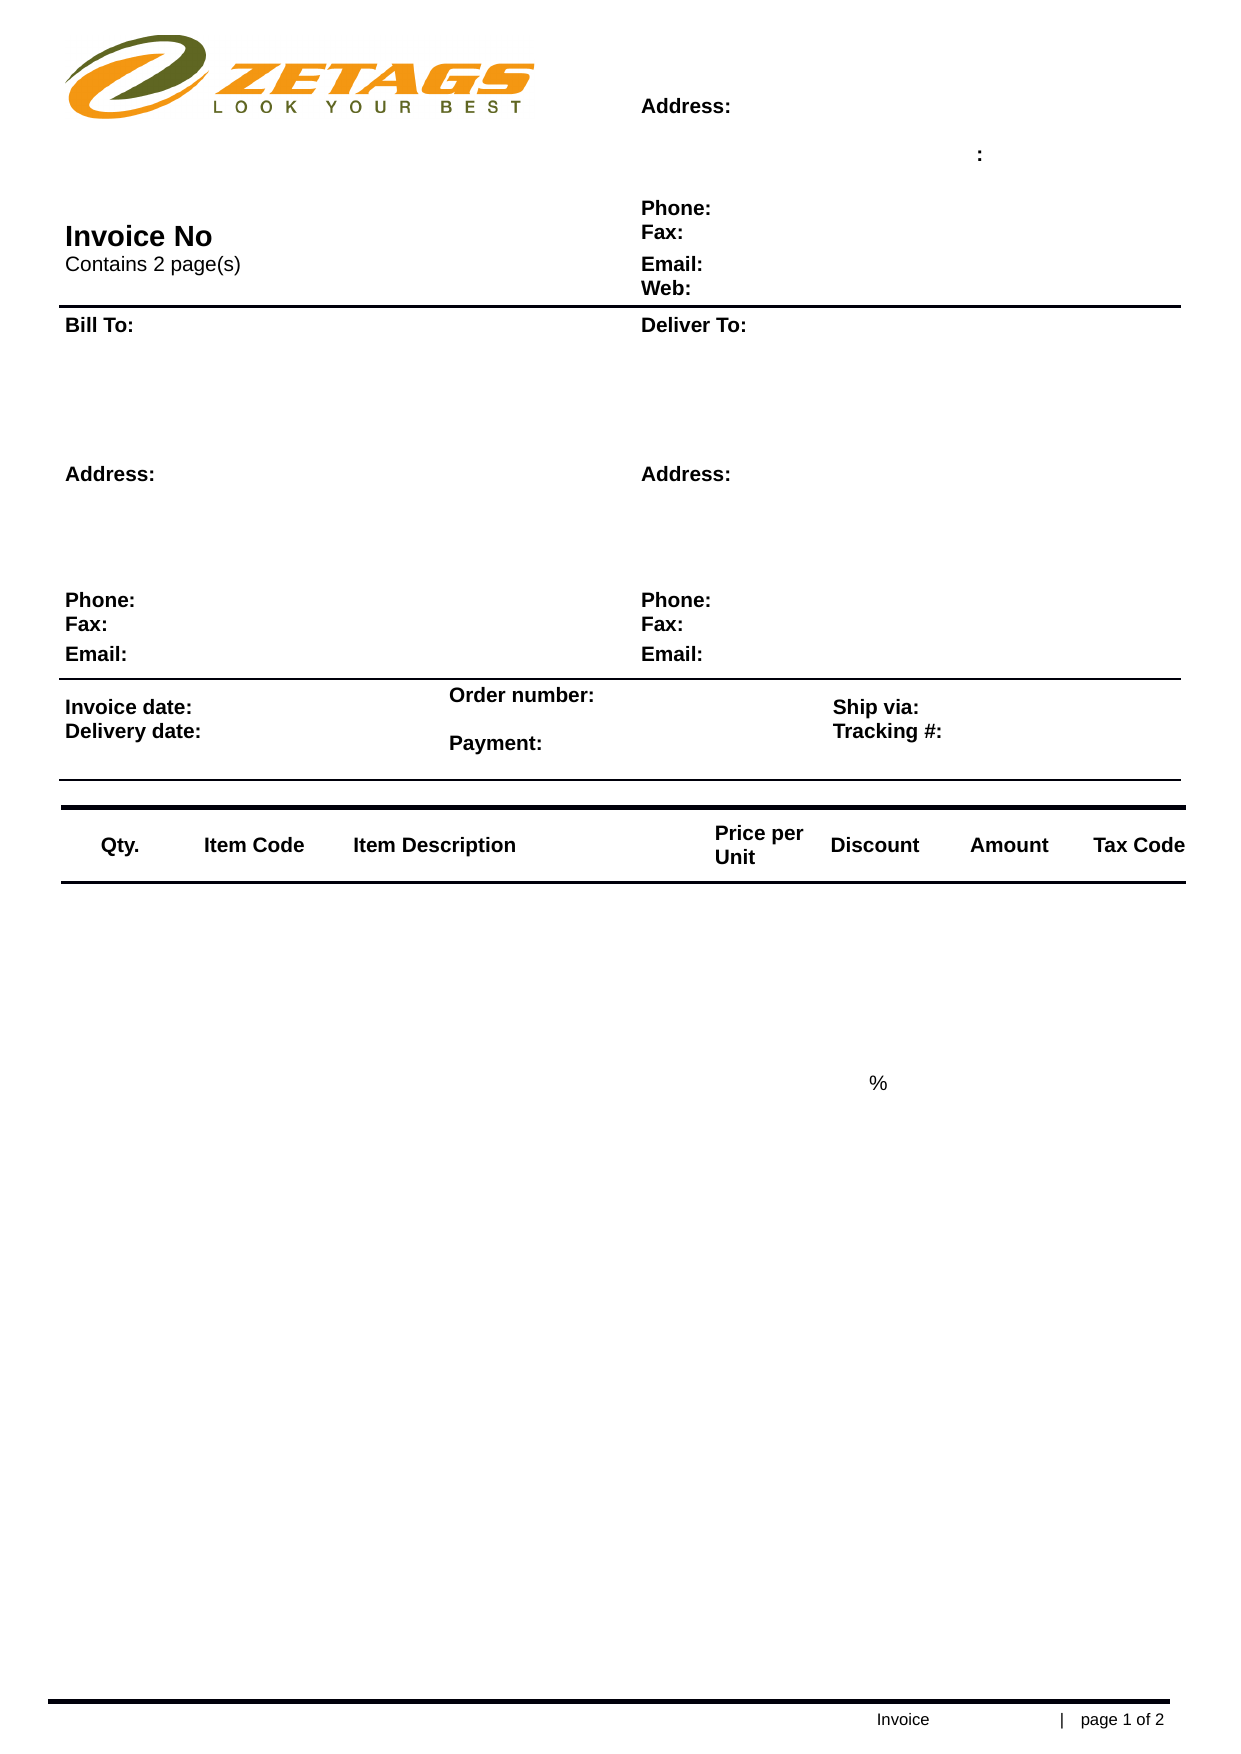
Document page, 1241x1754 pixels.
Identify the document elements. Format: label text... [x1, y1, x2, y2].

table_cell [926, 884, 1092, 893]
table_cell Bill To: [59, 308, 605, 340]
table_cell </for> [61, 1152, 1186, 1201]
table_header Item Code [179, 810, 329, 881]
table_header [797, 680, 827, 779]
table_cell [605, 370, 635, 462]
table_cell Address: <display_address(o.company_id.partner_id)> <o.company_id.tin_label or 'TIN'>: <o.company_id.partner_id.vat or ''> [635, 94, 1181, 196]
table_cell [330, 884, 714, 893]
table_cell Email: <o.partner_invoice_id.email or ''> [59, 642, 605, 672]
table_cell [605, 462, 635, 588]
table_cell [605, 308, 635, 340]
table_cell <o.partner_invoice_id.name or ''> [59, 340, 605, 370]
table_header [605, 59, 635, 196]
table_cell <get_taxes(l.tax_id)> [1092, 942, 1186, 1152]
table_cell [1092, 884, 1186, 893]
table_cell Deliver To: [635, 308, 1181, 340]
table_cell <o.partner_shipping_id.parent_id and o.partner_shipping_id.parent_id.name or o.partner_shipping_id.name or ''> [635, 370, 1181, 462]
table_cell [824, 884, 926, 893]
table_header Item Description [330, 810, 714, 881]
table_header [413, 680, 443, 779]
table_header [59, 59, 605, 196]
picture [65, 35, 535, 119]
table_cell [737, 884, 824, 893]
table_cell [715, 884, 737, 893]
table_cell <for each='l in o.order_line'> [61, 893, 1186, 942]
table_cell <formatLang(l.product_uom_qty)> <l.product_uom.name or ''> [61, 942, 179, 1152]
table_header <o.company_id.name or ''> [635, 59, 1181, 94]
table_cell [61, 884, 179, 893]
table_cell Email: <o.partner_shipping_id.email or ''> [635, 642, 1181, 672]
table_cell Phone: <o.partner_shipping_id.phone or ''> Fax: <o.partner_shipping_id.fax or ''> [635, 588, 1181, 642]
table_cell <o.partner_id.name or ''> [59, 370, 605, 462]
table_cell Address: <get_street(o.partner_invoice_id)> <get_street2(o.partner_invoice_id)> <get_address(o.partner_invoice_id)> <o.partner_invoice_id.country_id.name or ''> [59, 462, 605, 588]
table_cell [605, 340, 635, 370]
table_header Qty. [61, 810, 179, 881]
table_header Ship via: <o.carrier_id.name or ''> Tracking #: <o.tracking_number or ''> [827, 680, 1181, 779]
table_cell <o.partner_shipping_id.name or ''> [635, 340, 1181, 370]
table_cell [605, 588, 635, 642]
table_header Tax Code [1092, 810, 1186, 881]
table_cell [605, 196, 635, 305]
table_cell [179, 884, 329, 893]
table_header Discount [824, 810, 926, 881]
table_cell <formatLang(l.discount)>% [824, 942, 926, 1152]
table_header Amount [926, 810, 1092, 881]
table_header Order number: <o.tracking_number or ''> Payment: <o.payment_term.name or ''> [443, 680, 797, 779]
table_cell <l.product_id and l.product_id.default_code or ''> [179, 942, 329, 1152]
table_cell Phone: <o.partner_invoice_id.phone or ''> Fax: <o.partner_invoice_id.fax or ''> [59, 588, 605, 642]
table_cell [605, 642, 635, 672]
table_header Price per Unit [715, 810, 824, 881]
table_cell <formatLang(l.price_unit)> [715, 942, 824, 1152]
table_header Invoice date: <o.date_order or ''> Delivery date: <o.shipping_date or ''> [59, 680, 413, 779]
table_cell Phone: <o.company_id.partner_id.phone or ''> Fax: <o.company_id.partner_id.fax or ''> [635, 196, 1181, 249]
table_cell <get_line_description(l.name)> [330, 942, 714, 1152]
table_cell <o.currency_id.name or ''> <formatLang(l.price_subtotal)> [926, 942, 1092, 1152]
table_cell Invoice No <o.name or ''> Contains 2 page(s) [59, 196, 605, 305]
table_cell Email: <o.company_id.partner_id.email or ''> Web: <o.company_id.partner_id.website or ''> [635, 249, 1181, 305]
table_cell Address: <get_street(o.partner_shipping_id)> <get_street2(o.partner_shipping_id)> <get_address(o.partner_shipping_id)> <o.partner_shipping_id.country_id.name or ''> [635, 462, 1181, 588]
